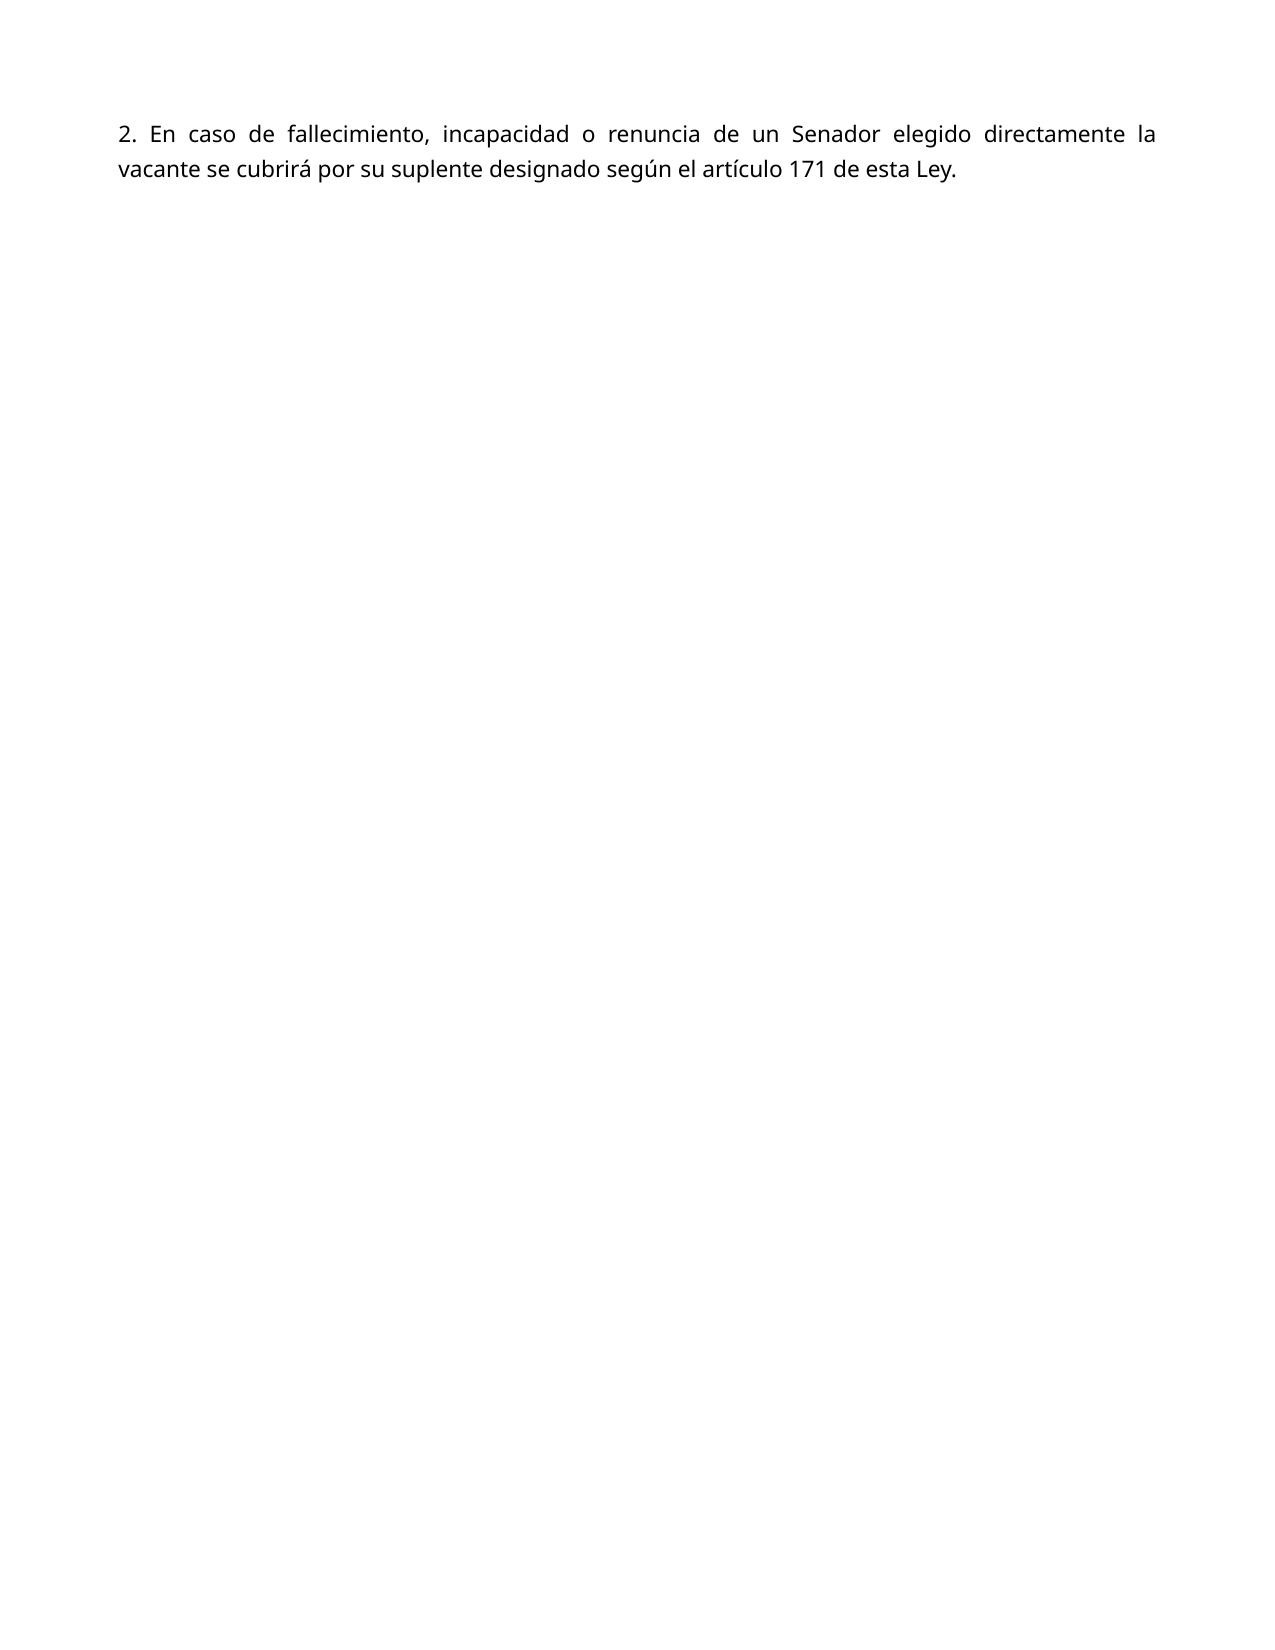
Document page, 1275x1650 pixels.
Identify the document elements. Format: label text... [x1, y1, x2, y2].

text 2. En caso de fallecimiento, incapacidad o renuncia de un Senador elegido directamente la vacante se cubrirá por su suplente designado según el artículo 171 de esta Ley. [118, 118, 1157, 184]
